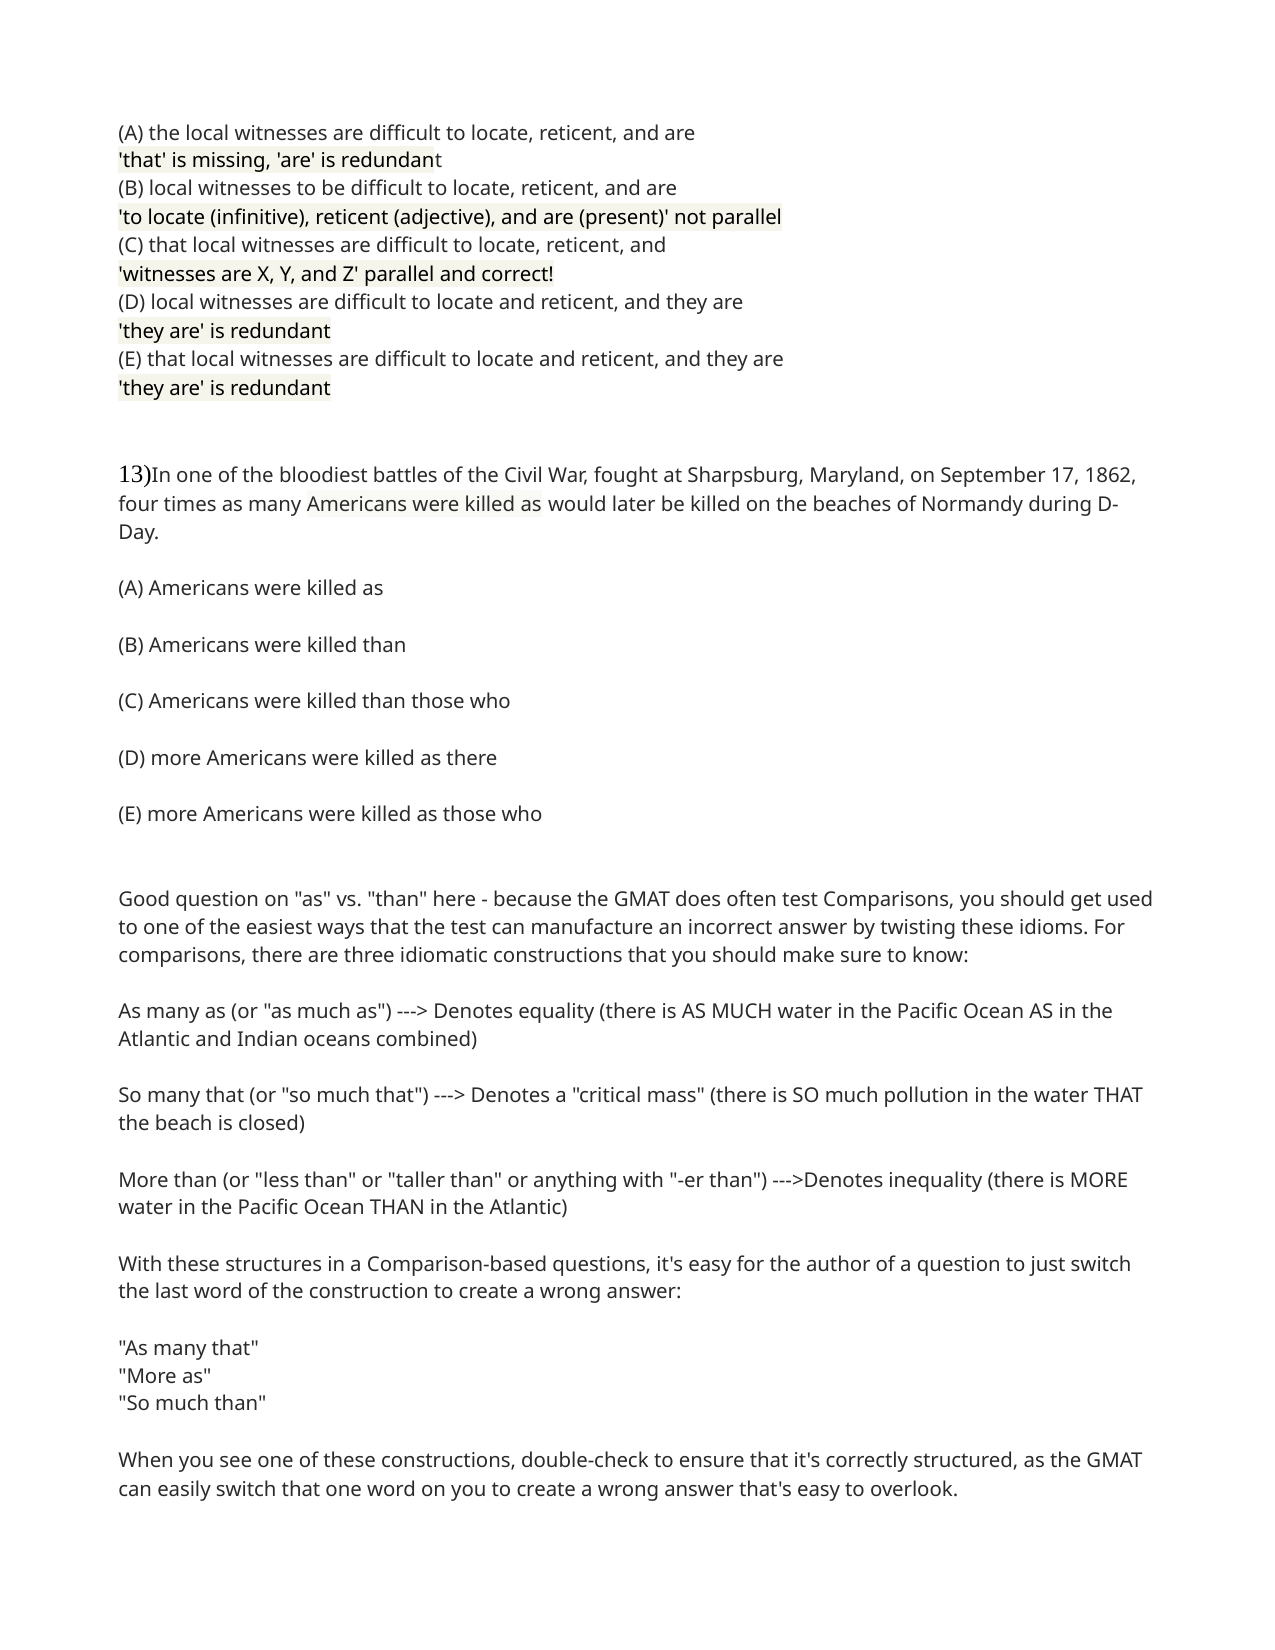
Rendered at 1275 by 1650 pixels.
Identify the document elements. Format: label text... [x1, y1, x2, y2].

text 13)In one of the bloodiest battles of the Civil War, fought at Sharpsburg, Maryland, on September 17, 1862, four times as many Americans were killed as would later be killed on the beaches of Normandy during D-Day. (A) Americans were killed as (B) Americans were killed than (C) Americans were killed than those who (D) more Americans were killed as there (E) more Americans were killed as those who [118, 459, 1157, 856]
text Good question on "as" vs. "than" here - because the GMAT does often test Comparisons, you should get used to one of the easiest ways that the test can manufacture an incorrect answer by twisting these idioms. For comparisons, there are three idiomatic constructions that you should make sure to know: As many as (or "as much as") ---> Denotes equality (there is AS MUCH water in the Pacific Ocean AS in the Atlantic and Indian oceans combined) So many that (or "so much that") ---> Denotes a "critical mass" (there is SO much pollution in the water THAT the beach is closed) More than (or "less than" or "taller than" or anything with "-er than") --->Denotes inequality (there is MORE water in the Pacific Ocean THAN in the Atlantic) With these structures in a Comparison-based questions, it's easy for the author of a question to just switch the last word of the construction to create a wrong answer: "As many that" "More as" "So much than" When you see one of these constructions, double-check to ensure that it's correctly structured, as the GMAT can easily switch that one word on you to create a wrong answer that's easy to overlook. [118, 885, 1157, 1502]
text (A) the local witnesses are difficult to locate, reticent, and are 'that' is missing, 'are' is redundant (B) local witnesses to be difficult to locate, reticent, and are 'to locate (infinitive), reticent (adjective), and are (present)' not parallel (C) that local witnesses are difficult to locate, reticent, and 'witnesses are X, Y, and Z' parallel and correct! (D) local witnesses are difficult to locate and reticent, and they are 'they are' is redundant (E) that local witnesses are difficult to locate and reticent, and they are 'they are' is redundant [118, 118, 1157, 401]
